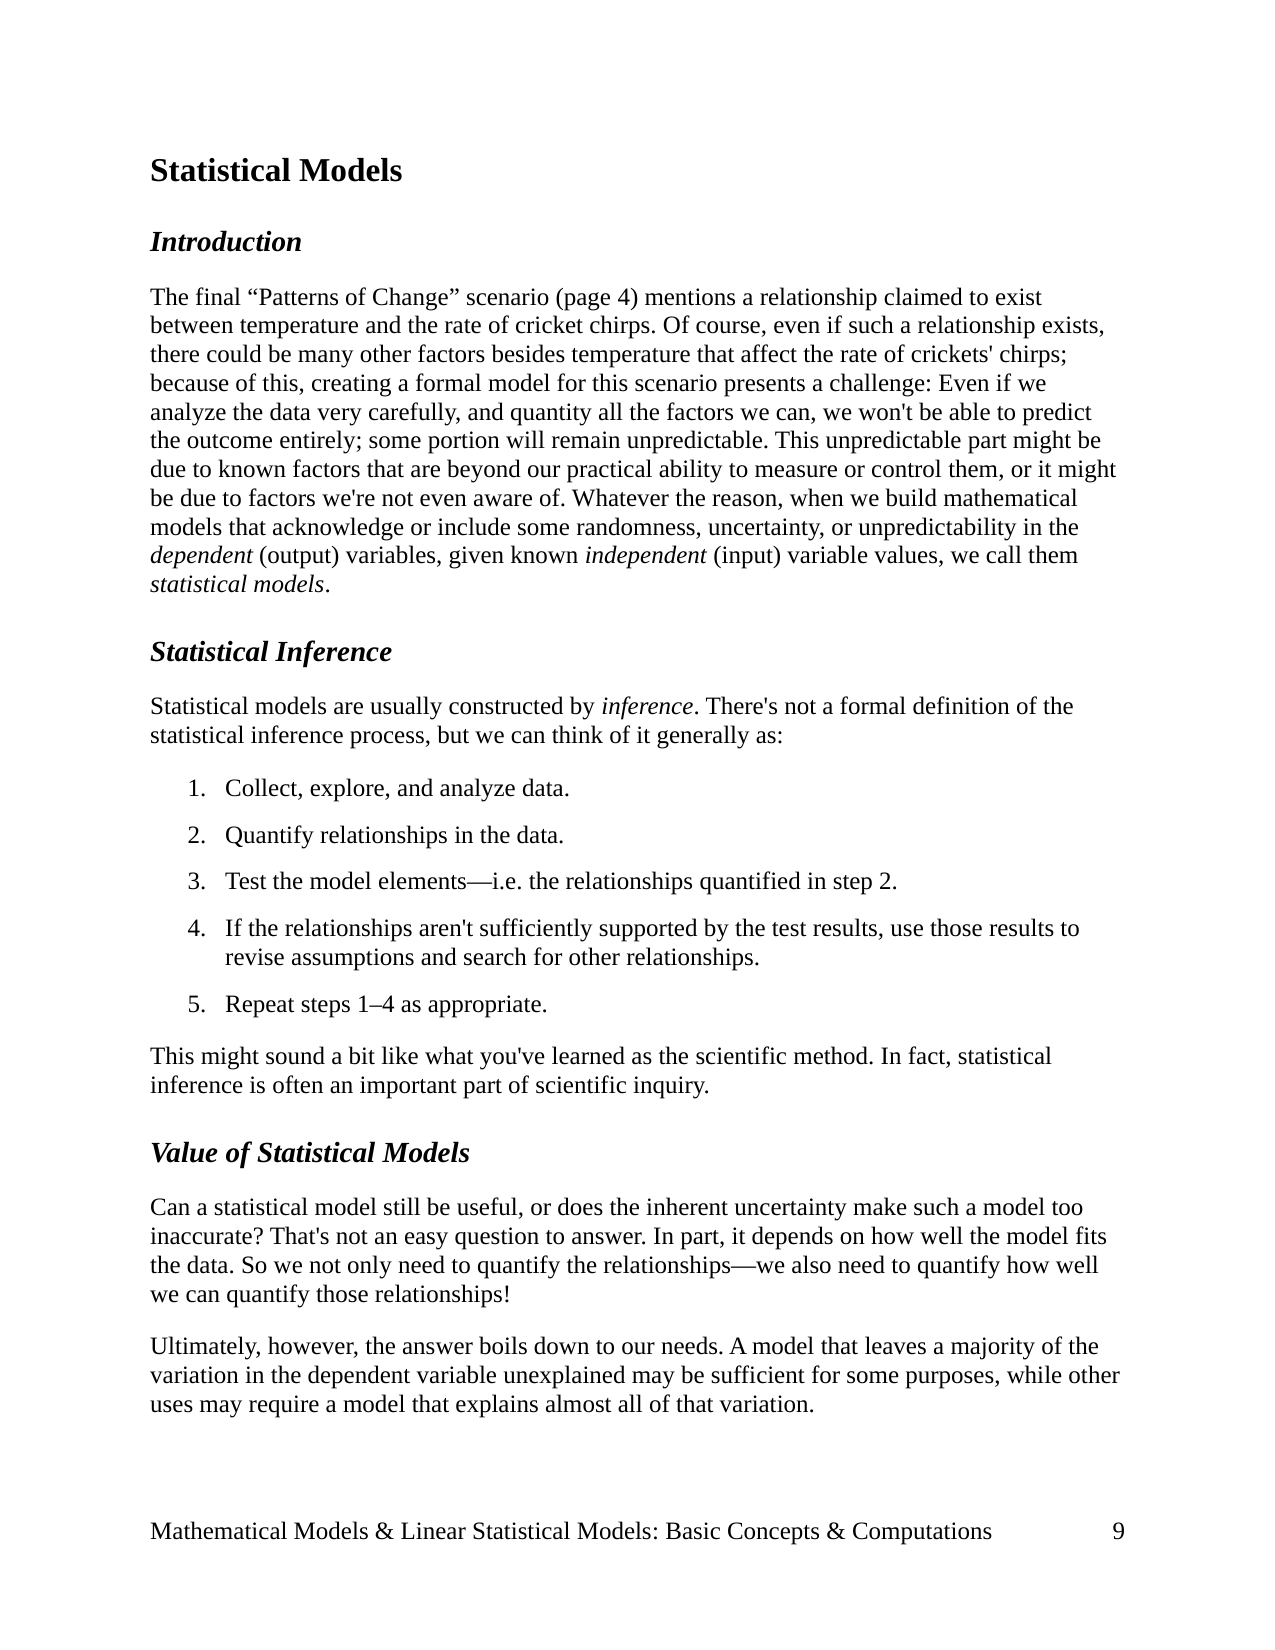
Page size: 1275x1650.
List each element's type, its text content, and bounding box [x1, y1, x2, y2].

subtitle Introduction [150, 224, 1125, 258]
list Quantify relationships in the data. [187, 820, 1125, 848]
subtitle Statistical Inference [150, 634, 1125, 667]
text The final “Patterns of Change” scenario (page 4) mentions a relationship claimed to exist between temperature and the rate of cricket chirps. Of course, even if such a relationship exists, there could be many other factors besides temperature that affect the rate of crickets' chirps; because of this, creating a formal model for this scenario presents a challenge: Even if we analyze the data very carefully, and quantity all the factors we can, we won't be able to predict the outcome entirely; some portion will remain unpredictable. This unpredictable part might be due to known factors that are beyond our practical ability to measure or control them, or it might be due to factors we're not even aware of. Whatever the reason, when we build mathematical models that acknowledge or include some randomness, uncertainty, or unpredictability in the dependent (output) variables, given known independent (input) variable values, we call them statistical models. [150, 282, 1125, 598]
list Repeat steps 1–4 as appropriate. [187, 989, 1125, 1017]
list If the relationships aren't sufficiently supported by the test results, use those results to revise assumptions and search for other relationships. [187, 913, 1125, 971]
list Test the model elements—i.e. the relationships quantified in step 2. [187, 866, 1125, 895]
subtitle Value of Statistical Models [150, 1135, 1125, 1168]
text Can a statistical model still be useful, or does the inherent uncertainty make such a model too inaccurate? That's not an easy question to answer. In part, it depends on how well the model fits the data. So we not only need to quantify the relationships—we also need to quantify how well we can quantify those relationships! [150, 1192, 1125, 1307]
text This might sound a bit like what you've learned as the scientific method. In fact, statistical inference is often an important part of scientific inquiry. [150, 1041, 1125, 1099]
subtitle Statistical Models [150, 150, 1125, 188]
text Ultimately, however, the answer boils down to our needs. A model that leaves a majority of the variation in the dependent variable unexplained may be sufficient for some purposes, while other uses may require a model that explains almost all of that variation. [150, 1331, 1125, 1418]
text Statistical models are usually constructed by inference. There's not a formal definition of the statistical inference process, but we can think of it generally as: [150, 691, 1125, 749]
list Collect, explore, and analyze data. [187, 773, 1125, 802]
